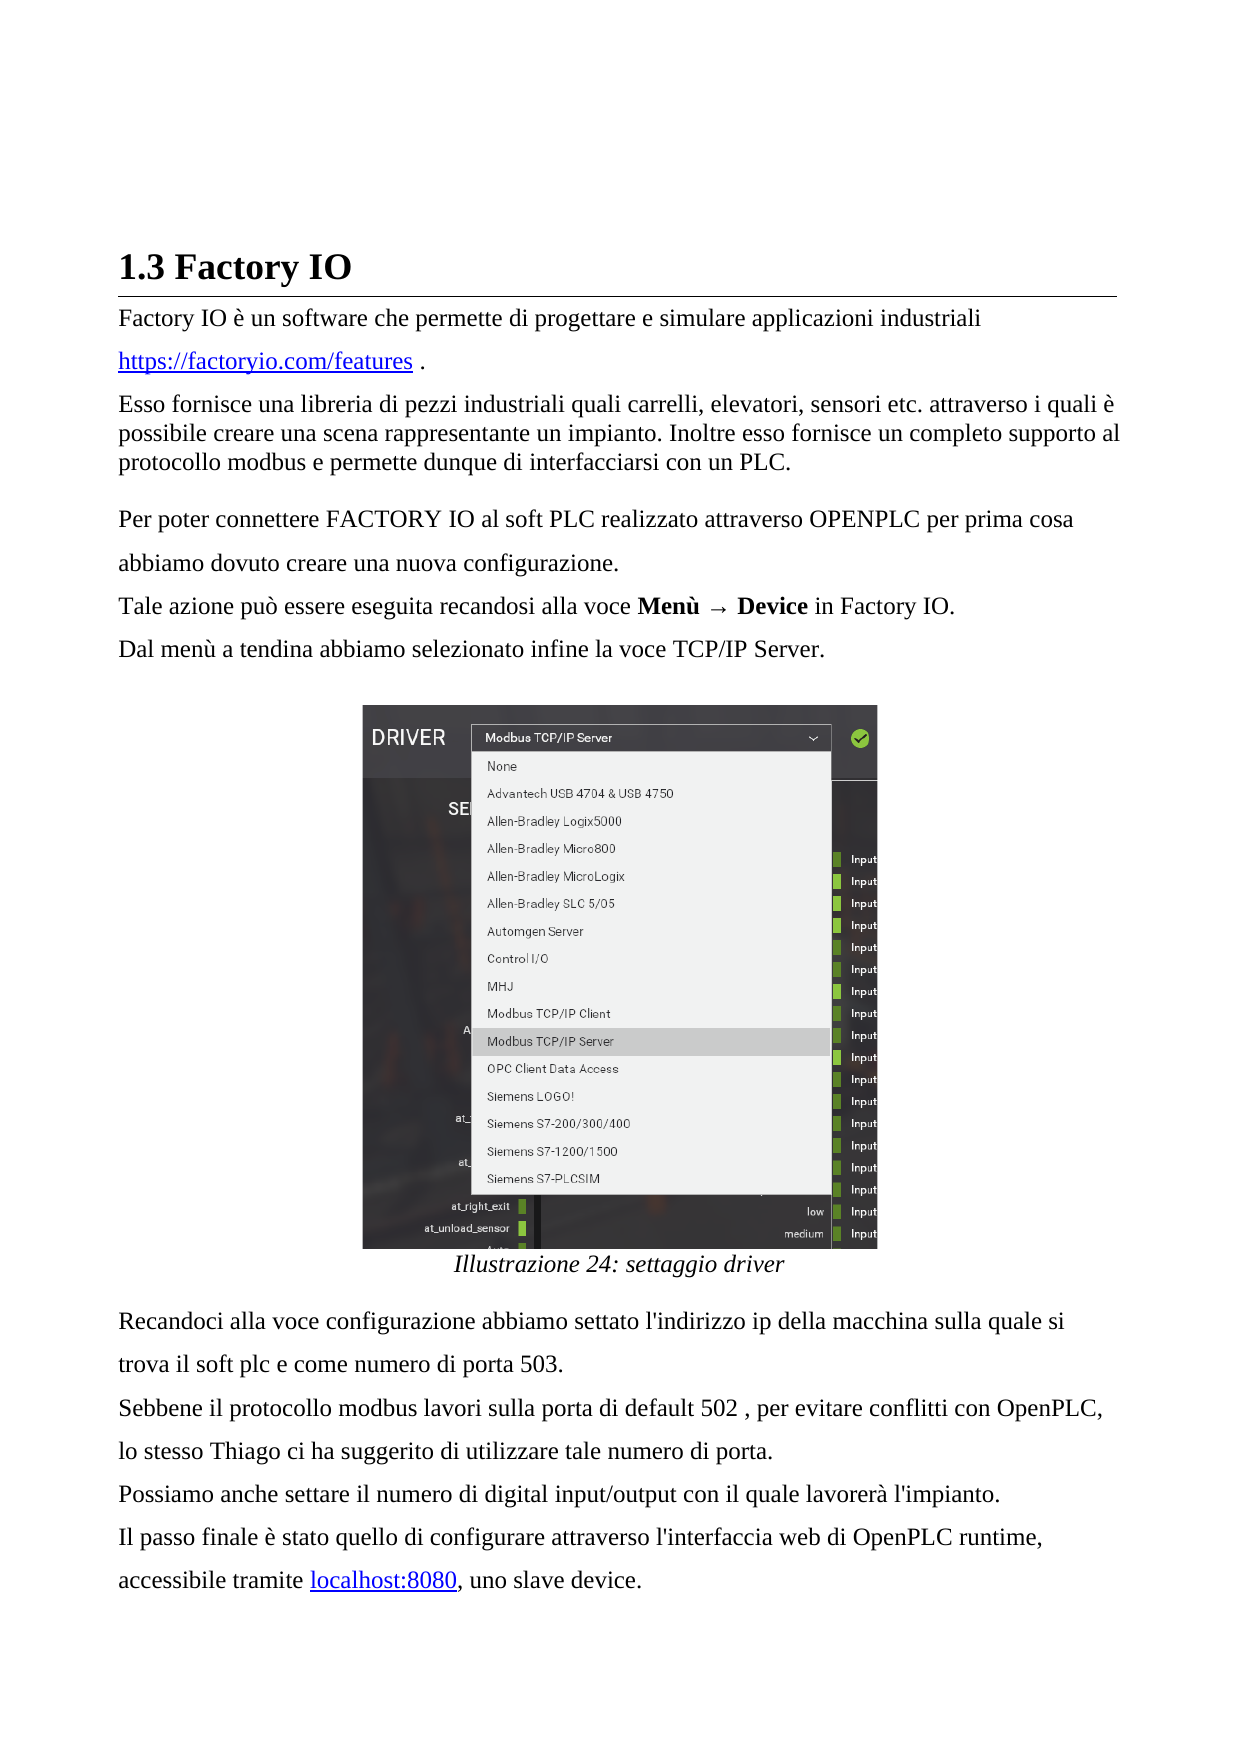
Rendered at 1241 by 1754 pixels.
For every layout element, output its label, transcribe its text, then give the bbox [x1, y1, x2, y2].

subtitle 1.3 Factory IO [118, 201, 1117, 296]
text Possiamo anche settare il numero di digital input/output con il quale lavorerà l'impianto. [118, 1479, 1122, 1508]
text Tale azione può essere eseguita recandosi alla voce Menù → Device in Factory IO. [118, 591, 1122, 619]
text Sebbene il protocollo modbus lavori sulla porta di default 502 , per evitare conflitti con OpenPLC, lo stesso Thiago ci ha suggerito di utilizzare tale numero di porta. [118, 1393, 1122, 1464]
picture [362, 705, 878, 1249]
text Factory IO è un software che permette di progettare e simulare applicazioni industriali https://factoryio.com/features . [118, 303, 1122, 375]
text Illustrazione 24: settaggio driver [363, 1249, 878, 1278]
text Il passo finale è stato quello di configurare attraverso l'interfaccia web di OpenPLC runtime, accessibile tramite localhost:8080, uno slave device. [118, 1522, 1122, 1594]
text Dal menù a tendina abbiamo selezionato infine la voce TCP/IP Server. [118, 634, 1122, 663]
text Recandoci alla voce configurazione abbiamo settato l'indirizzo ip della macchina sulla quale si trova il soft plc e come numero di porta 503. [118, 1306, 1122, 1378]
text Esso fornisce una libreria di pezzi industriali quali carrelli, elevatori, sensori etc. attraverso i quali è possibile creare una scena rappresentante un impianto. Inoltre esso fornisce un completo supporto al protocollo modbus e permette dunque di interfacciarsi con un PLC. [118, 389, 1122, 476]
text Per poter connettere FACTORY IO al soft PLC realizzato attraverso OPENPLC per prima cosa abbiamo dovuto creare una nuova configurazione. [118, 504, 1122, 576]
